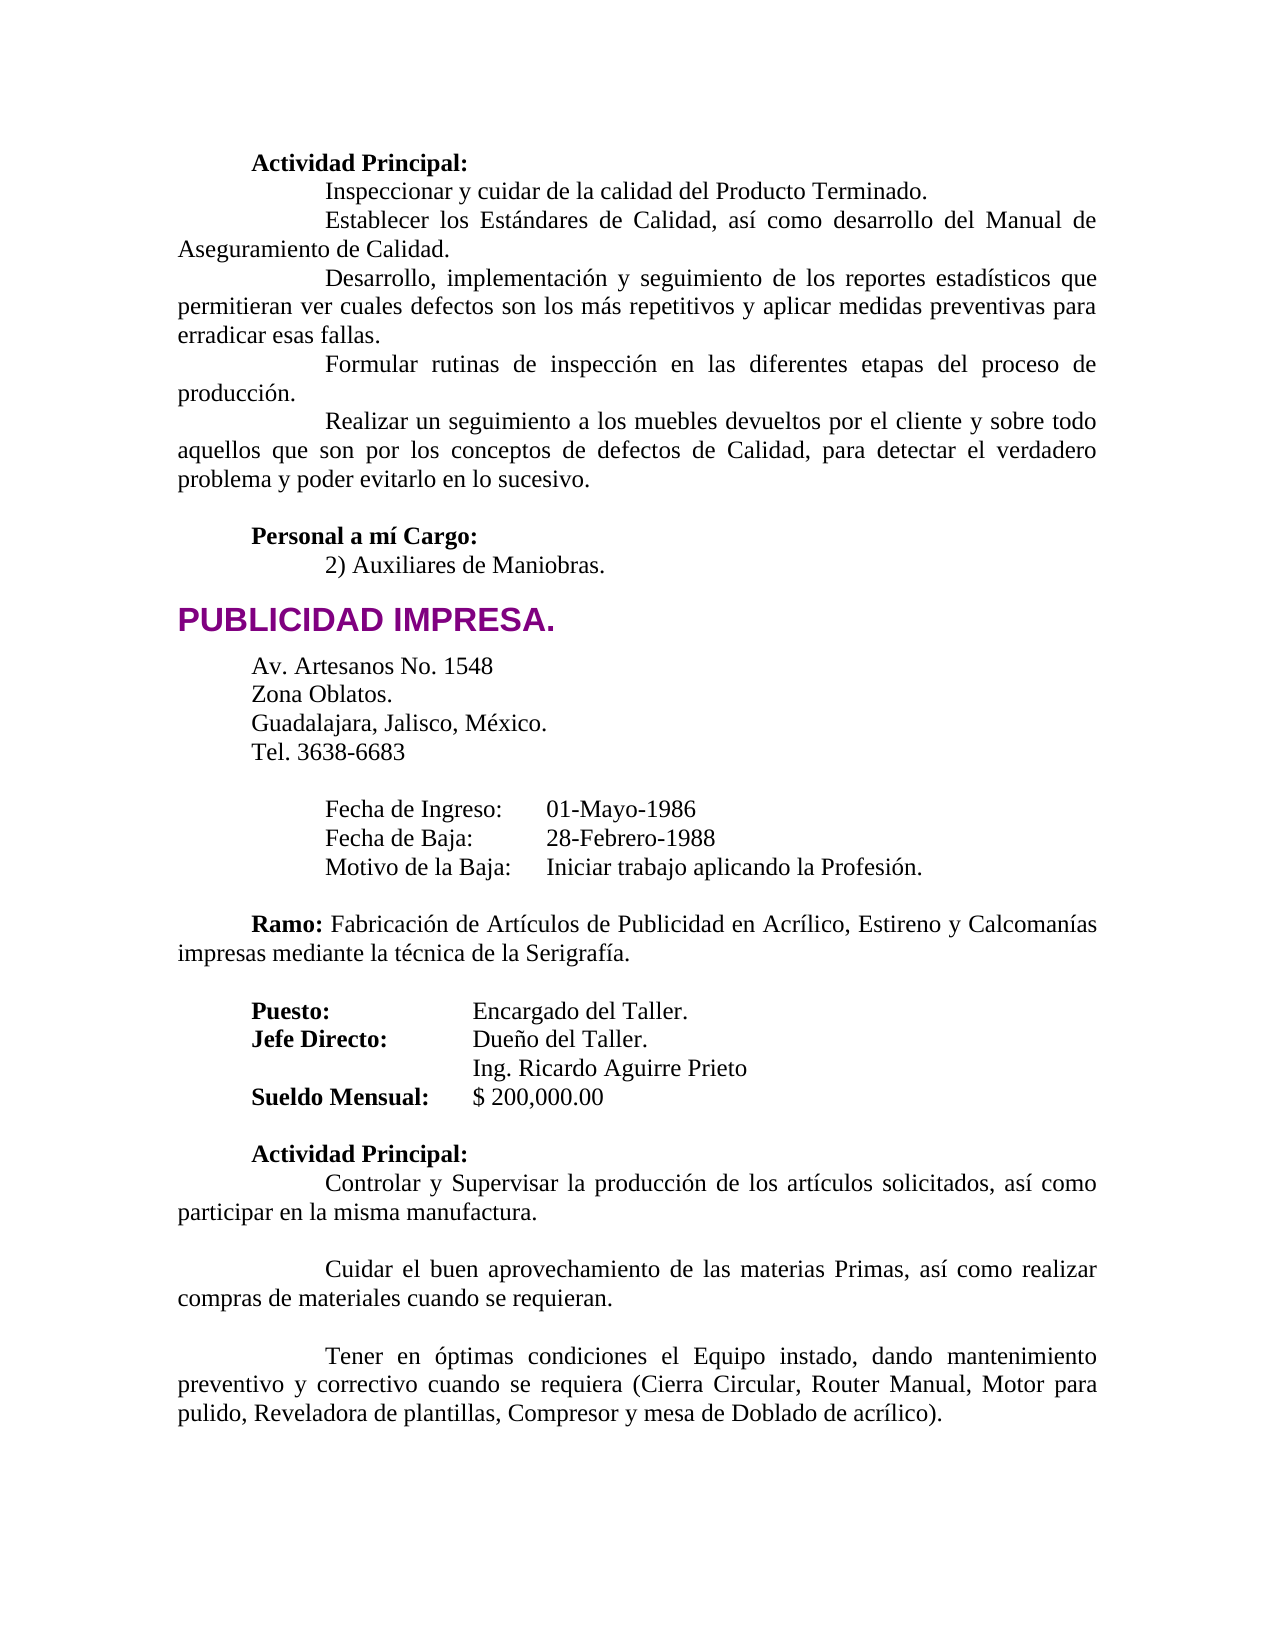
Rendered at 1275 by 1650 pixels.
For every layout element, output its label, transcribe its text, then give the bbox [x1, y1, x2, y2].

text Fecha de Ingreso: 01-Mayo-1986 [177, 794, 1098, 823]
text Ing. Ricardo Aguirre Prieto [398, 1053, 1098, 1082]
text Establecer los Estándares de Calidad, así como desarrollo del Manual de Aseguramiento de Calidad. [177, 205, 1098, 263]
text Jefe Directo: Dueño del Taller. [177, 1024, 1098, 1053]
text Fecha de Baja: 28-Febrero-1988 [177, 823, 1098, 852]
text Tel. 3638-6683 [177, 737, 1098, 766]
text Actividad Principal: [177, 1139, 1098, 1168]
text Controlar y Supervisar la producción de los artículos solicitados, así como participar en la misma manufactura. [177, 1168, 1098, 1226]
text Personal a mí Cargo: [177, 521, 1098, 550]
text Formular rutinas de inspección en las diferentes etapas del proceso de producción. [177, 349, 1098, 406]
text Ramo: Fabricación de Artículos de Publicidad en Acrílico, Estireno y Calcomanías impresas mediante la técnica de la Serigrafía. [177, 909, 1098, 967]
text Sueldo Mensual: $ 200,000.00 [177, 1082, 1098, 1111]
text Actividad Principal: [177, 148, 1098, 176]
text Inspeccionar y cuidar de la calidad del Producto Terminado. [177, 176, 1098, 205]
text Desarrollo, implementación y seguimiento de los reportes estadísticos que permitieran ver cuales defectos son los más repetitivos y aplicar medidas preventivas para erradicar esas fallas. [177, 263, 1098, 349]
text 2) Auxiliares de Maniobras. [177, 550, 1098, 579]
text Guadalajara, Jalisco, México. [177, 708, 1098, 737]
text Cuidar el buen aprovechamiento de las materias Primas, así como realizar compras de materiales cuando se requieran. [177, 1254, 1098, 1312]
subtitle PUBLICIDAD IMPRESA. [177, 600, 1098, 638]
text Tener en óptimas condiciones el Equipo instado, dando mantenimiento preventivo y correctivo cuando se requiera (Cierra Circular, Router Manual, Motor para pulido, Reveladora de plantillas, Compresor y mesa de Doblado de acrílico). [177, 1341, 1098, 1427]
text Realizar un seguimiento a los muebles devueltos por el cliente y sobre todo aquellos que son por los conceptos de defectos de Calidad, para detectar el verdadero problema y poder evitarlo en lo sucesivo. [177, 406, 1098, 493]
text Puesto: Encargado del Taller. [177, 996, 1098, 1024]
text Zona Oblatos. [177, 679, 1098, 708]
text Av. Artesanos No. 1548 [177, 651, 1098, 679]
text Motivo de la Baja: Iniciar trabajo aplicando la Profesión. [177, 852, 1098, 881]
